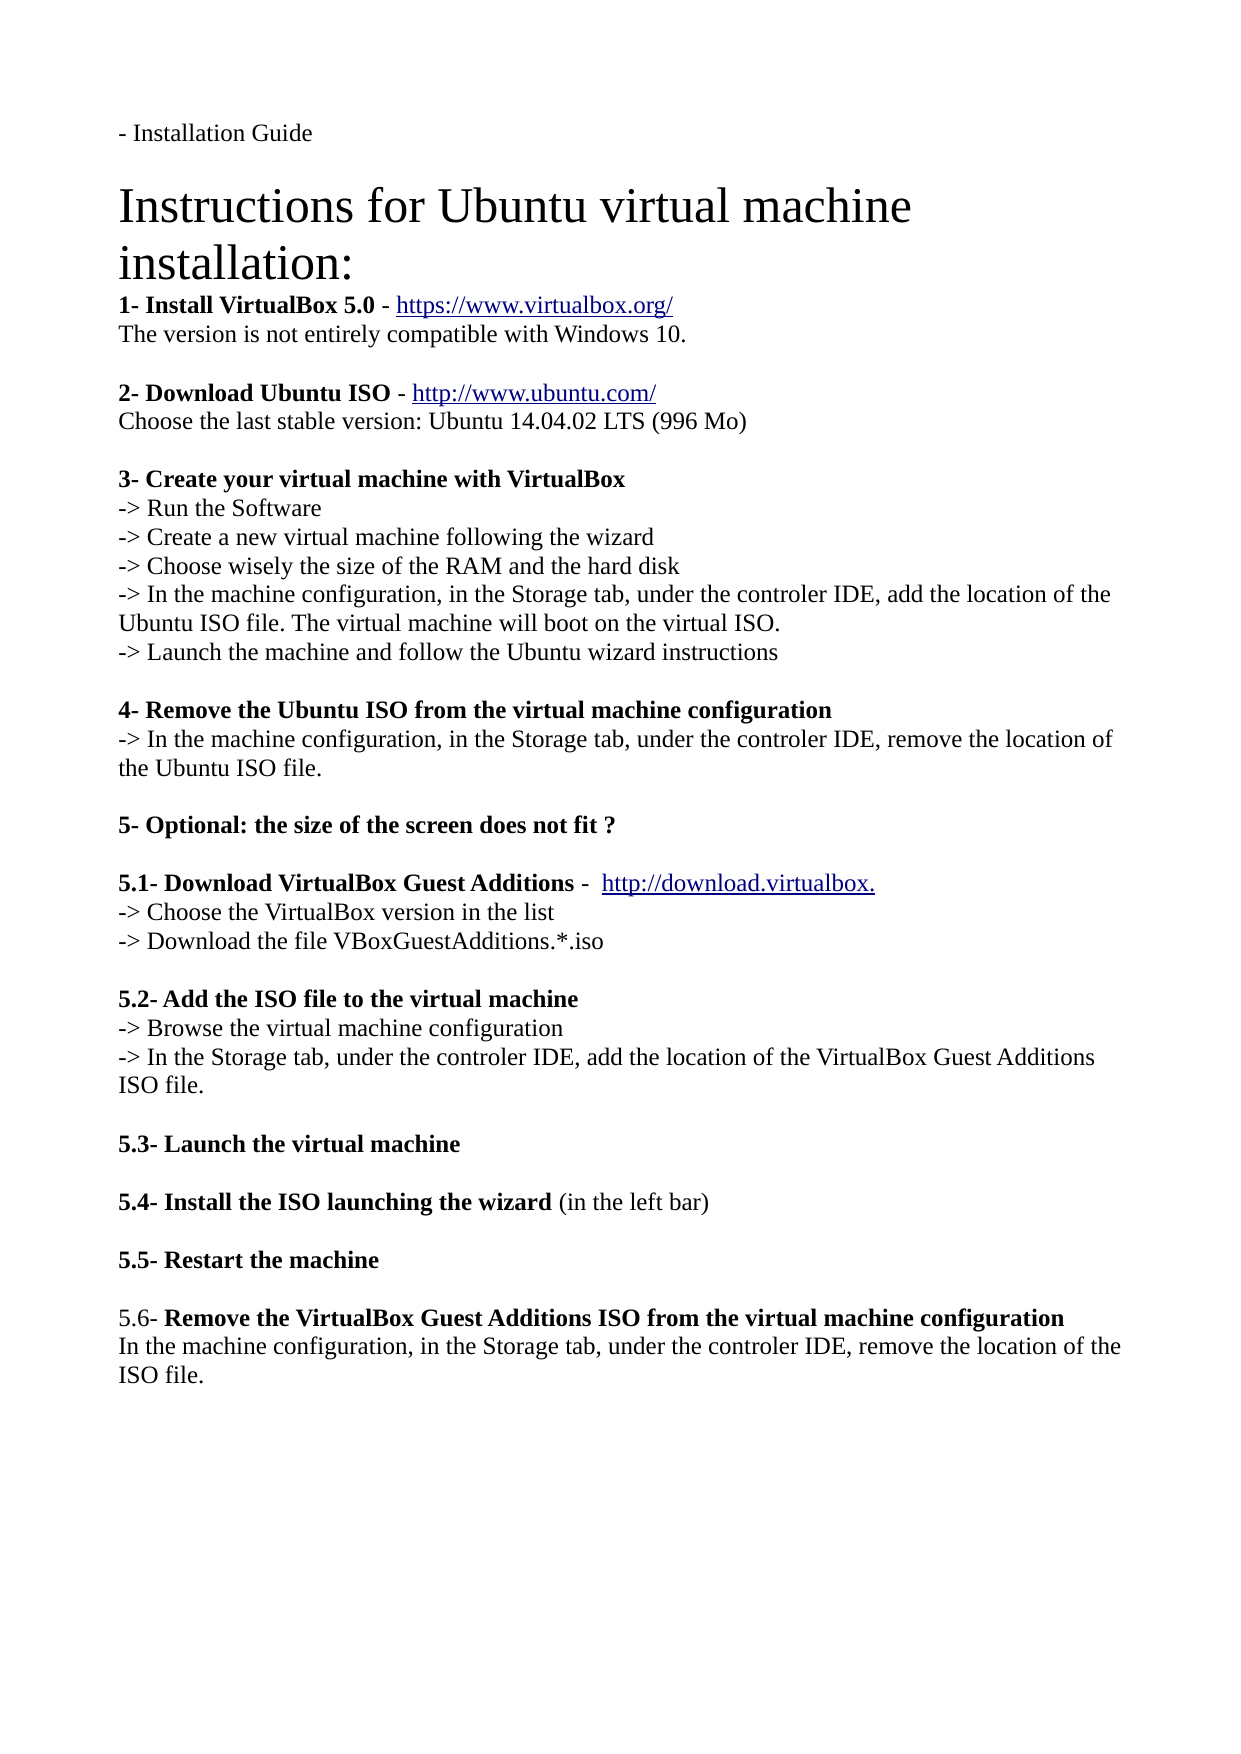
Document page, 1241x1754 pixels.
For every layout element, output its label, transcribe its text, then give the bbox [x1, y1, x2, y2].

text Choose the last stable version: Ubuntu 14.04.02 LTS (996 Mo) [118, 406, 1122, 435]
text -> Launch the machine and follow the Ubuntu wizard instructions [118, 637, 1122, 666]
text -> Choose wisely the size of the RAM and the hard disk [118, 551, 1122, 579]
text -> In the Storage tab, under the controler IDE, add the location of the VirtualBox Guest Additions ISO file. [118, 1042, 1122, 1099]
text -> Run the Software [118, 493, 1122, 522]
text 5.1- Download VirtualBox Guest Additions - http://download.virtualbox. [118, 868, 1122, 897]
text The version is not entirely compatible with Windows 10. [118, 319, 1122, 348]
text 5.3- Launch the virtual machine [118, 1129, 1122, 1157]
text -> Create a new virtual machine following the wizard [118, 522, 1122, 551]
text -> In the machine configuration, in the Storage tab, under the controler IDE, add the location of the Ubuntu ISO file. The virtual machine will boot on the virtual ISO. [118, 579, 1122, 637]
text 5.5- Restart the machine 5.6- Remove the VirtualBox Guest Additions ISO from the virtual machine configuration In the machine configuration, in the Storage tab, under the controler IDE, remove the location of the ISO file. [118, 1245, 1122, 1389]
text -> Download the file VBoxGuestAdditions.*.iso [118, 926, 1122, 955]
text 2- Download Ubuntu ISO - http://www.ubuntu.com/ [118, 378, 1122, 406]
text 5- Optional: the size of the screen does not fit ? [118, 810, 1122, 839]
text -> Browse the virtual machine configuration [118, 1013, 1122, 1042]
text 4- Remove the Ubuntu ISO from the virtual machine configuration -> In the machine configuration, in the Storage tab, under the controler IDE, remove the location of the Ubuntu ISO file. [118, 695, 1122, 782]
text 3- Create your virtual machine with VirtualBox [118, 464, 1122, 493]
text 5.4- Install the ISO launching the wizard (in the left bar) [118, 1187, 1122, 1216]
text -> Choose the VirtualBox version in the list [118, 897, 1122, 926]
text - Installation Guide Instructions for Ubuntu virtual machine installation: 1- Install VirtualBox 5.0 - https://www.virtualbox.org/ [118, 118, 1122, 319]
text 5.2- Add the ISO file to the virtual machine [118, 984, 1122, 1013]
